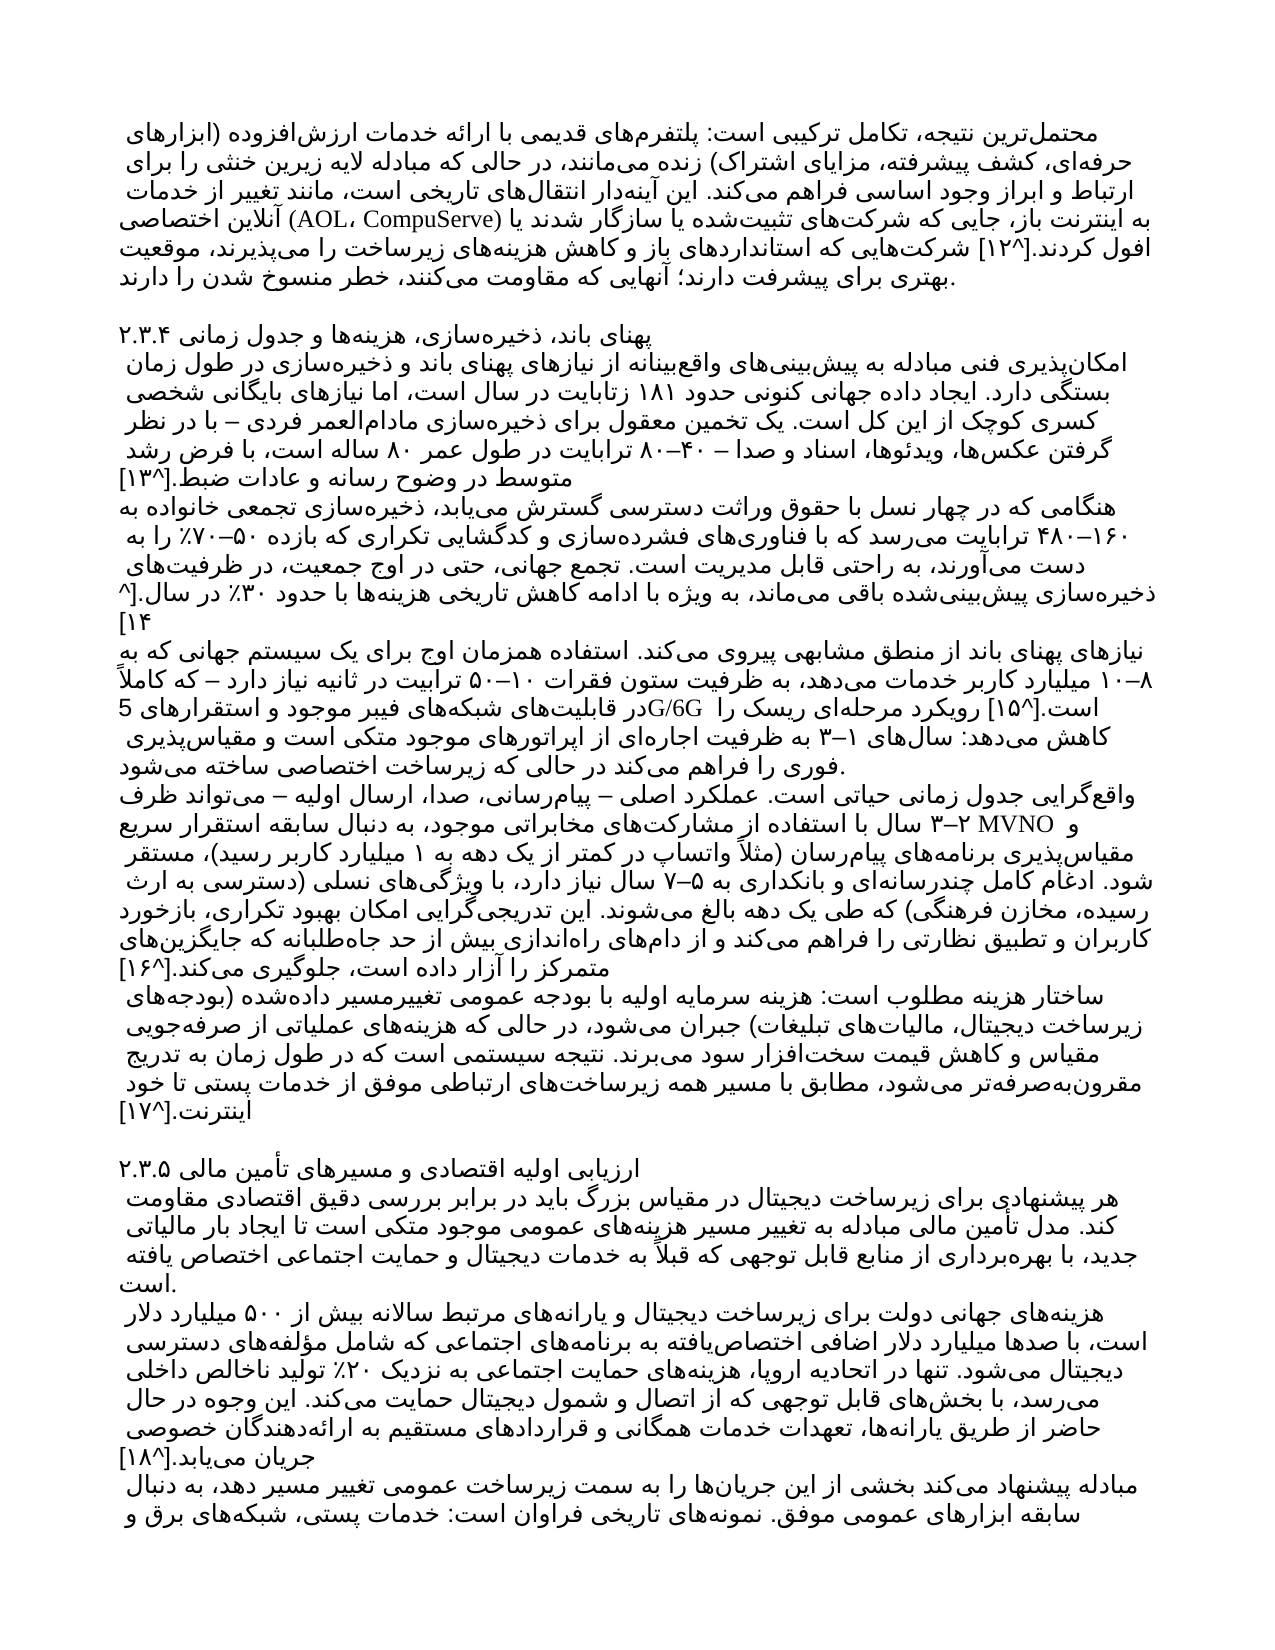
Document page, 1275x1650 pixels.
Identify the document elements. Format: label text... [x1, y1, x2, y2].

text نیازهای پهنای باند از منطق مشابهی پیروی می‌کند. استفاده همزمان اوج برای یک سیستم جهانی که به ۸–۱۰ میلیارد کاربر خدمات می‌دهد، به ظرفیت ستون فقرات ۱۰–۵۰ ترابیت در ثانیه نیاز دارد – که کاملاً در قابلیت‌های شبکه‌های فیبر موجود و استقرارهای 5G/6G است.[^۱۵] رویکرد مرحله‌ای ریسک را کاهش می‌دهد: سال‌های ۱–۳ به ظرفیت اجاره‌ای از اپراتورهای موجود متکی است و مقیاس‌پذیری فوری را فراهم می‌کند در حالی که زیرساخت اختصاصی ساخته می‌شود. [118, 636, 1157, 780]
text هر پیشنهادی برای زیرساخت دیجیتال در مقیاس بزرگ باید در برابر بررسی دقیق اقتصادی مقاومت کند. مدل تأمین مالی مبادله به تغییر مسیر هزینه‌های عمومی موجود متکی است تا ایجاد بار مالیاتی جدید، با بهره‌برداری از منابع قابل توجهی که قبلاً به خدمات دیجیتال و حمایت اجتماعی اختصاص یافته است. [118, 1183, 1157, 1298]
text واقع‌گرایی جدول زمانی حیاتی است. عملکرد اصلی – پیام‌رسانی، صدا، ارسال اولیه – می‌تواند ظرف ۲–۳ سال با استفاده از مشارکت‌های مخابراتی موجود، به دنبال سابقه استقرار سریع MVNO و مقیاس‌پذیری برنامه‌های پیام‌رسان (مثلاً واتساپ در کمتر از یک دهه به ۱ میلیارد کاربر رسید)، مستقر شود. ادغام کامل چندرسانه‌ای و بانکداری به ۵–۷ سال نیاز دارد، با ویژگی‌های نسلی (دسترسی به ارث رسیده، مخازن فرهنگی) که طی یک دهه بالغ می‌شوند. این تدریجی‌گرایی امکان بهبود تکراری، بازخورد کاربران و تطبیق نظارتی را فراهم می‌کند و از دام‌های راه‌اندازی بیش از حد جاه‌طلبانه که جایگزین‌های متمرکز را آزار داده است، جلوگیری می‌کند.[^۱۶] [118, 780, 1157, 981]
text مبادله پیشنهاد می‌کند بخشی از این جریان‌ها را به سمت زیرساخت عمومی تغییر مسیر دهد، به دنبال سابقه ابزارهای عمومی موفق. نمونه‌های تاریخی فراوان است: خدمات پستی، شبکه‌های برق و سیستم‌های بزرگراهی همگی با تخصیص مجدد منابع از ارائه خصوصی تکه‌تکه به سرمایه‌گذاری عمومی هماهنگ تأمین مالی شدند که هم هزینه‌های کمتر و هم دسترسی همگانی را به همراه داشت. مورد اقتصادی با بهره‌وری‌های کارایی تقویت می‌شود: حذف زیرساخت تکراری، کاهش سربار اداری در برنامه‌های یارانه و جذب عوامل خارجی از جریان اطلاعات بهبودیافته.[^۱۹] [118, 1470, 1157, 1528]
text ۲.۳.۵ ارزیابی اولیه اقتصادی و مسیرهای تأمین مالی [118, 1154, 1157, 1183]
text ساختار هزینه مطلوب است: هزینه سرمایه اولیه با بودجه عمومی تغییرمسیر داده‌شده (بودجه‌های زیرساخت دیجیتال، مالیات‌های تبلیغات) جبران می‌شود، در حالی که هزینه‌های عملیاتی از صرفه‌جویی مقیاس و کاهش قیمت سخت‌افزار سود می‌برند. نتیجه سیستمی است که در طول زمان به تدریج مقرون‌به‌صرفه‌تر می‌شود، مطابق با مسیر همه زیرساخت‌های ارتباطی موفق از خدمات پستی تا خود اینترنت.[^۱۷] [118, 981, 1157, 1125]
text هزینه‌های جهانی دولت برای زیرساخت دیجیتال و یارانه‌های مرتبط سالانه بیش از ۵۰۰ میلیارد دلار است، با صدها میلیارد دلار اضافی اختصاص‌یافته به برنامه‌های اجتماعی که شامل مؤلفه‌های دسترسی دیجیتال می‌شود. تنها در اتحادیه اروپا، هزینه‌های حمایت اجتماعی به نزدیک ۲۰٪ تولید ناخالص داخلی می‌رسد، با بخش‌های قابل توجهی که از اتصال و شمول دیجیتال حمایت می‌کند. این وجوه در حال حاضر از طریق یارانه‌ها، تعهدات خدمات همگانی و قراردادهای مستقیم به ارائه‌دهندگان خصوصی جریان می‌یابد.[^۱۸] [118, 1298, 1157, 1470]
text محتمل‌ترین نتیجه، تکامل ترکیبی است: پلتفرم‌های قدیمی با ارائه خدمات ارزش‌افزوده (ابزارهای حرفه‌ای، کشف پیشرفته، مزایای اشتراک) زنده می‌مانند، در حالی که مبادله لایه زیرین خنثی را برای ارتباط و ابراز وجود اساسی فراهم می‌کند. این آینه‌دار انتقال‌های تاریخی است، مانند تغییر از خدمات آنلاین اختصاصی (AOL، CompuServe) به اینترنت باز، جایی که شرکت‌های تثبیت‌شده یا سازگار شدند یا افول کردند.[^۱۲] شرکت‌هایی که استانداردهای باز و کاهش هزینه‌های زیرساخت را می‌پذیرند، موقعیت بهتری برای پیشرفت دارند؛ آنهایی که مقاومت می‌کنند، خطر منسوخ شدن را دارند. [118, 118, 1157, 291]
text امکان‌پذیری فنی مبادله به پیش‌بینی‌های واقع‌بینانه از نیازهای پهنای باند و ذخیره‌سازی در طول زمان بستگی دارد. ایجاد داده جهانی کنونی حدود ۱۸۱ زتابایت در سال است، اما نیازهای بایگانی شخصی کسری کوچک از این کل است. یک تخمین معقول برای ذخیره‌سازی مادام‌العمر فردی – با در نظر گرفتن عکس‌ها، ویدئوها، اسناد و صدا – ۴۰–۸۰ ترابایت در طول عمر ۸۰ ساله است، با فرض رشد متوسط در وضوح رسانه و عادات ضبط.[^۱۳] [118, 348, 1157, 492]
text ۲.۳.۴ پهنای باند، ذخیره‌سازی، هزینه‌ها و جدول زمانی [118, 319, 1157, 348]
text هنگامی که در چهار نسل با حقوق وراثت دسترسی گسترش می‌یابد، ذخیره‌سازی تجمعی خانواده به ۱۶۰–۴۸۰ ترابایت می‌رسد که با فناوری‌های فشرده‌سازی و کدگشایی تکراری که بازده ۵۰–۷۰٪ را به دست می‌آورند، به راحتی قابل مدیریت است. تجمع جهانی، حتی در اوج جمعیت، در ظرفیت‌های ذخیره‌سازی پیش‌بینی‌شده باقی می‌ماند، به ویژه با ادامه کاهش تاریخی هزینه‌ها با حدود ۳۰٪ در سال.[^۱۴] [118, 492, 1157, 636]
